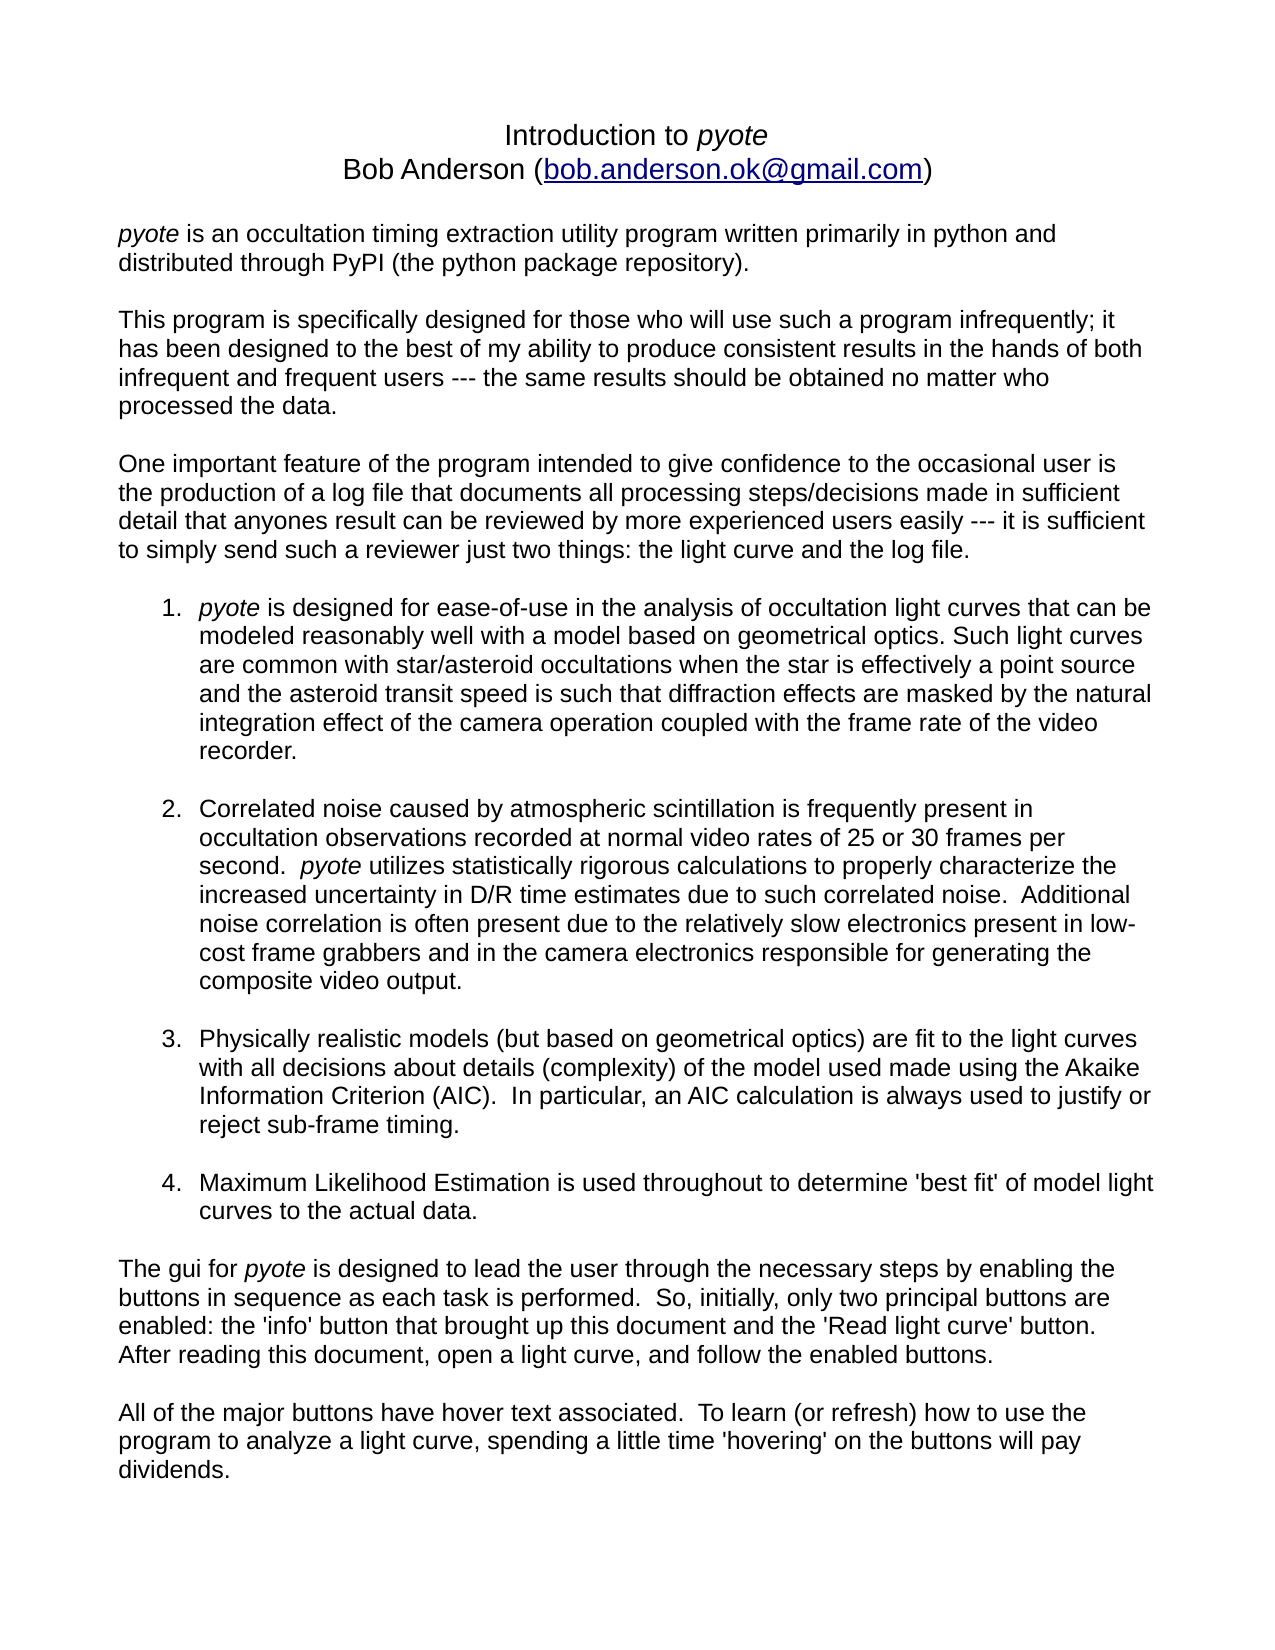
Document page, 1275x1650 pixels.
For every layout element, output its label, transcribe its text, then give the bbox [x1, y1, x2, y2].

text Bob Anderson (bob.anderson.ok@gmail.com) [118, 152, 1157, 185]
list pyote is designed for ease-of-use in the analysis of occultation light curves that can be modeled reasonably well with a model based on geometrical optics. Such light curves are common with star/asteroid occultations when the star is effectively a point source and the asteroid transit speed is such that diffraction effects are masked by the natural integration effect of the camera operation coupled with the frame rate of the video recorder. [161, 592, 1157, 794]
list Correlated noise caused by atmospheric scintillation is frequently present in occultation observations recorded at normal video rates of 25 or 30 frames per second. pyote utilizes statistically rigorous calculations to properly characterize the increased uncertainty in D/R time estimates due to such correlated noise. Additional noise correlation is often present due to the relatively slow electronics present in low-cost frame grabbers and in the camera electronics responsible for generating the composite video output. [161, 794, 1157, 1024]
text The gui for pyote is designed to lead the user through the necessary steps by enabling the buttons in sequence as each task is performed. So, initially, only two principal buttons are enabled: the 'info' button that brought up this document and the 'Read light curve' button. After reading this document, open a light curve, and follow the enabled buttons. [118, 1254, 1157, 1369]
list Physically realistic models (but based on geometrical optics) are fit to the light curves with all decisions about details (complexity) of the model used made using the Akaike Information Criterion (AIC). In particular, an AIC calculation is always used to justify or reject sub-frame timing. [161, 1024, 1157, 1167]
list Maximum Likelihood Estimation is used throughout to determine 'best fit' of model light curves to the actual data. [161, 1167, 1157, 1225]
text This program is specifically designed for those who will use such a program infrequently; it has been designed to the best of my ability to produce consistent results in the hands of both infrequent and frequent users --- the same results should be obtained no matter who processed the data. [118, 305, 1157, 420]
text pyote is an occultation timing extraction utility program written primarily in python and distributed through PyPI (the python package repository). [118, 219, 1157, 276]
text Introduction to pyote [118, 118, 1157, 152]
text One important feature of the program intended to give confidence to the occasional user is the production of a log file that documents all processing steps/decisions made in sufficient detail that anyones result can be reviewed by more experienced users easily --- it is sufficient to simply send such a reviewer just two things: the light curve and the log file. [118, 449, 1157, 564]
text All of the major buttons have hover text associated. To learn (or refresh) how to use the program to analyze a light curve, spending a little time 'hovering' on the buttons will pay dividends. [118, 1397, 1157, 1484]
